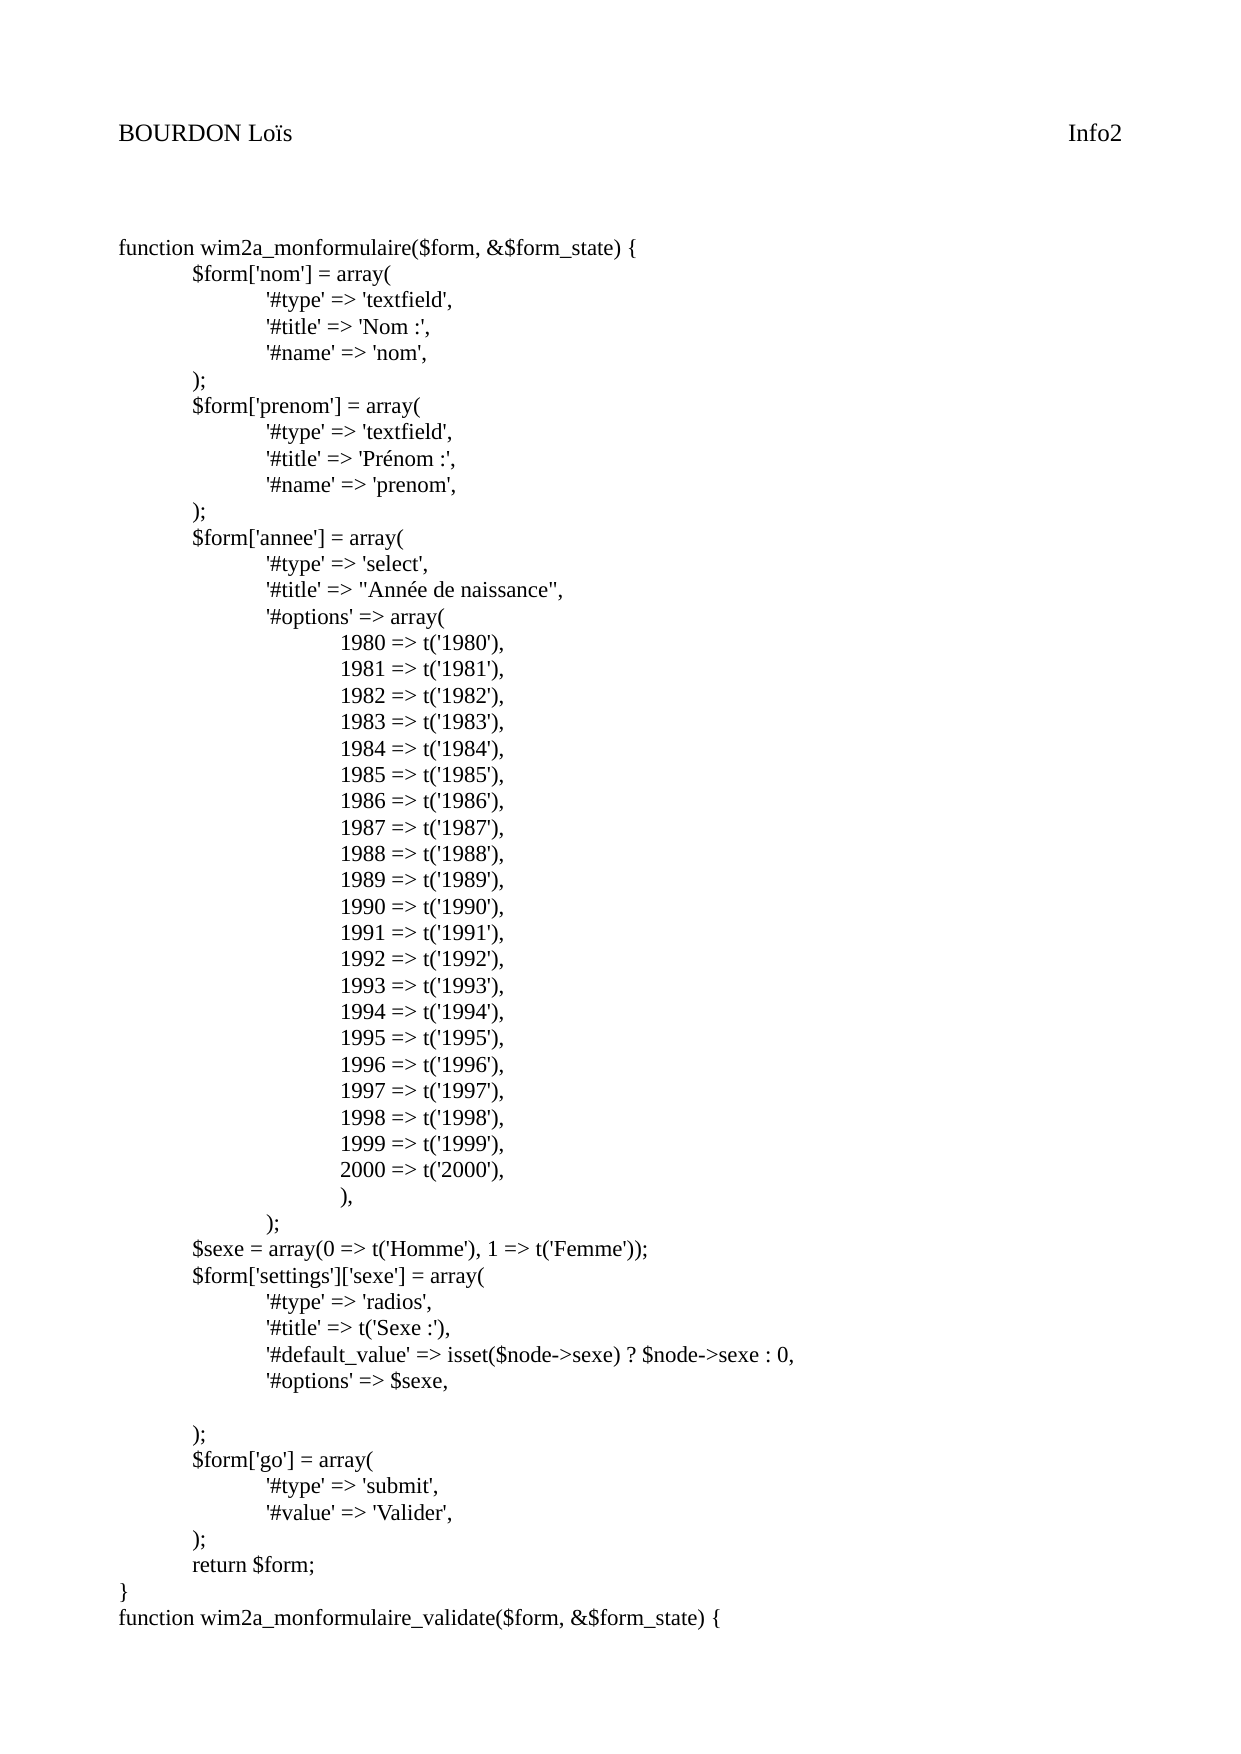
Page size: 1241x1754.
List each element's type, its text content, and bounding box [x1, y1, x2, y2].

text ); [118, 1525, 1122, 1552]
text 1984 => t('1984'), [118, 734, 1122, 761]
text 1980 => t('1980'), [118, 629, 1122, 656]
text 1996 => t('1996'), [118, 1051, 1122, 1077]
text $form['settings']['sexe'] = array( [118, 1262, 1122, 1288]
text 1995 => t('1995'), [118, 1024, 1122, 1051]
text '#name' => 'nom', [118, 339, 1122, 366]
text '#value' => 'Valider', [118, 1499, 1122, 1525]
text '#type' => 'select', [118, 550, 1122, 576]
text return $form; [118, 1552, 1122, 1578]
text 1988 => t('1988'), [118, 840, 1122, 866]
text 1983 => t('1983'), [118, 708, 1122, 734]
text ); [118, 1420, 1122, 1446]
text 1985 => t('1985'), [118, 761, 1122, 787]
text '#type' => 'radios', [118, 1288, 1122, 1314]
text '#title' => 'Nom :', [118, 313, 1122, 339]
text $form['prenom'] = array( [118, 392, 1122, 418]
text '#type' => 'textfield', [118, 287, 1122, 313]
text '#options' => array( [118, 603, 1122, 629]
text '#type' => 'textfield', [118, 418, 1122, 445]
text ); [118, 1209, 1122, 1235]
text } [118, 1578, 1122, 1604]
text 2000 => t('2000'), [118, 1156, 1122, 1183]
text '#title' => "Année de naissance", [118, 576, 1122, 603]
text ), [118, 1183, 1122, 1209]
text 1987 => t('1987'), [118, 814, 1122, 840]
text '#default_value' => isset($node->sexe) ? $node->sexe : 0, [118, 1341, 1122, 1367]
text 1994 => t('1994'), [118, 998, 1122, 1024]
text $form['go'] = array( [118, 1446, 1122, 1472]
text 1993 => t('1993'), [118, 972, 1122, 998]
text 1992 => t('1992'), [118, 945, 1122, 972]
text $sexe = array(0 => t('Homme'), 1 => t('Femme')); [118, 1235, 1122, 1262]
text 1989 => t('1989'), [118, 866, 1122, 893]
text '#type' => 'submit', [118, 1472, 1122, 1499]
text 1997 => t('1997'), [118, 1077, 1122, 1103]
text 1981 => t('1981'), [118, 656, 1122, 682]
text '#title' => 'Prénom :', [118, 445, 1122, 471]
text 1986 => t('1986'), [118, 787, 1122, 814]
text $form['nom'] = array( [118, 260, 1122, 287]
text $form['annee'] = array( [118, 524, 1122, 550]
text 1998 => t('1998'), [118, 1103, 1122, 1130]
text 1999 => t('1999'), [118, 1130, 1122, 1156]
text 1990 => t('1990'), [118, 893, 1122, 919]
text ); [118, 497, 1122, 524]
text 1991 => t('1991'), [118, 919, 1122, 945]
text function wim2a_monformulaire($form, &$form_state) { [118, 234, 1122, 260]
text '#options' => $sexe, [118, 1367, 1122, 1393]
text 1982 => t('1982'), [118, 682, 1122, 708]
text '#title' => t('Sexe :'), [118, 1314, 1122, 1341]
text '#name' => 'prenom', [118, 471, 1122, 497]
text function wim2a_monformulaire_validate($form, &$form_state) { [118, 1604, 1122, 1631]
text ); [118, 366, 1122, 392]
